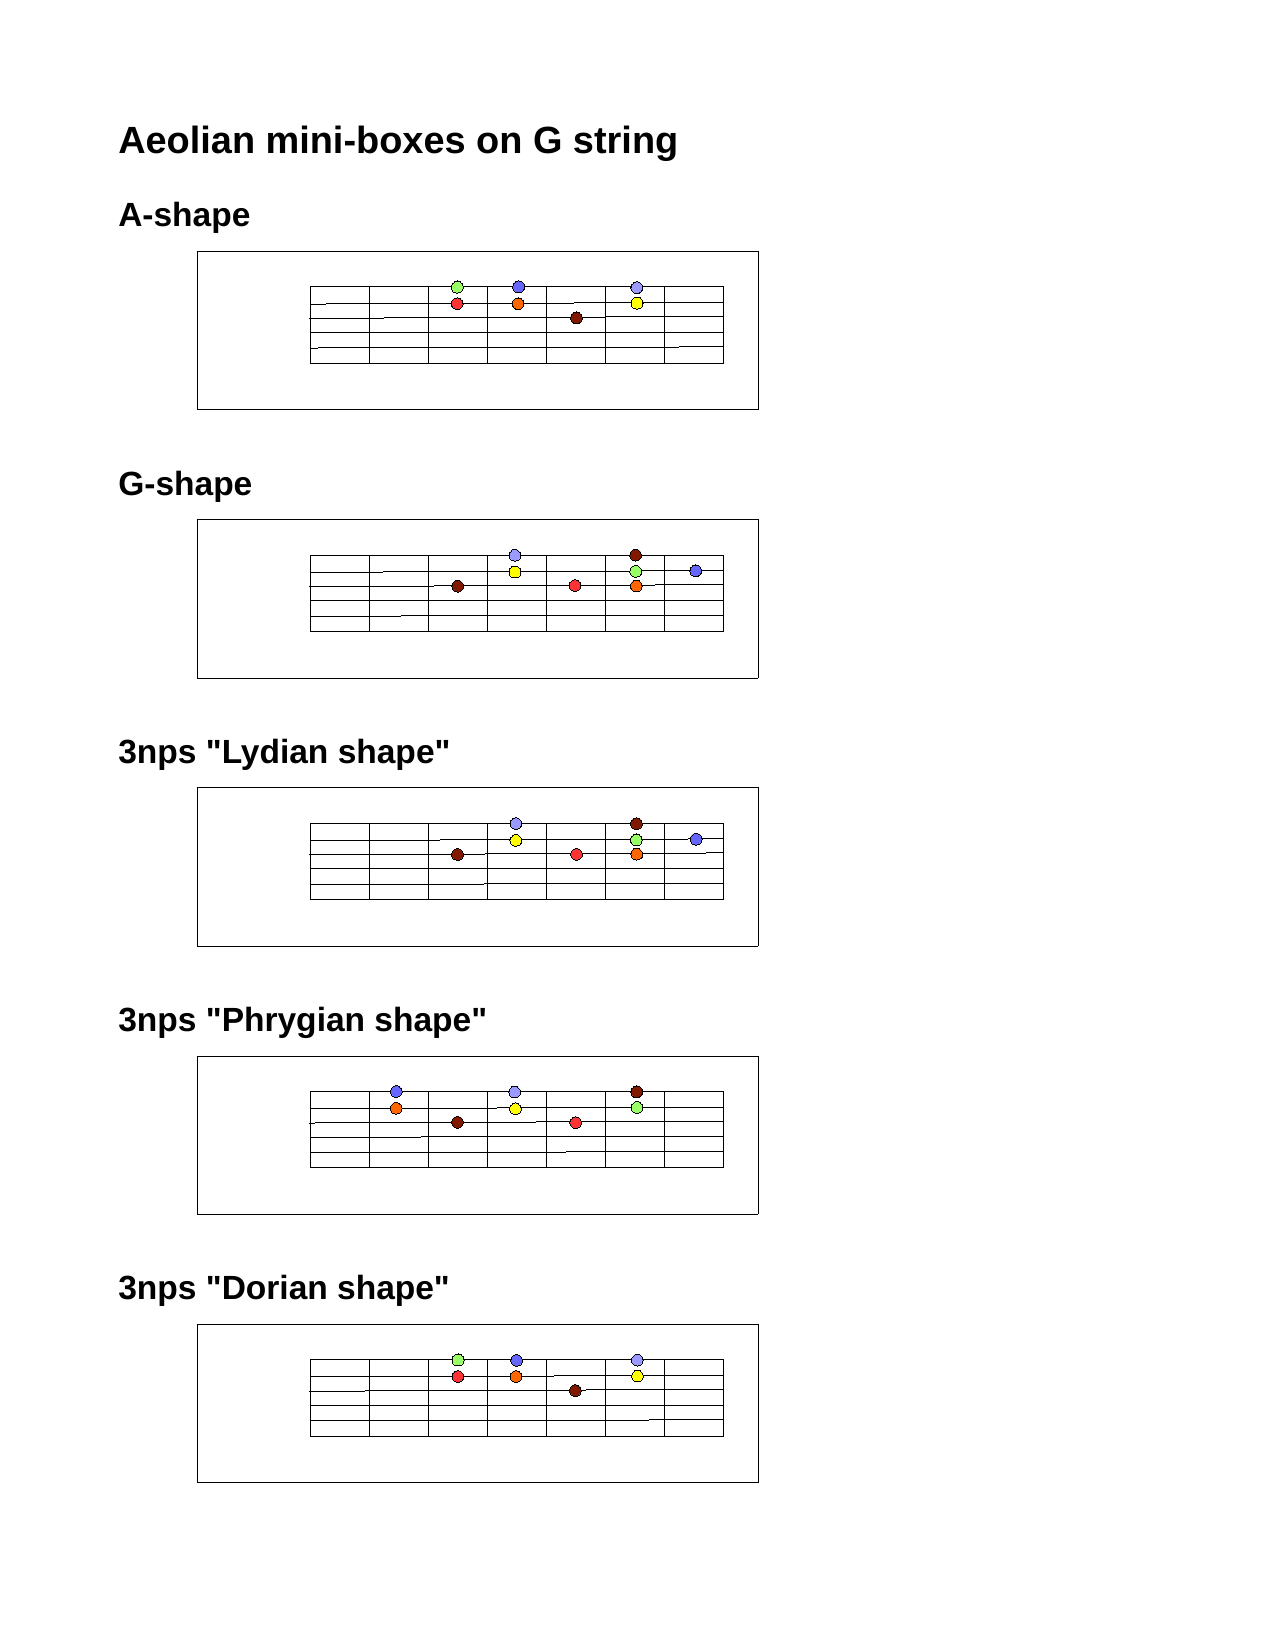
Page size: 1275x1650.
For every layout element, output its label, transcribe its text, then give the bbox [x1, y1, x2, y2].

subtitle A-shape [118, 195, 1157, 234]
subtitle Aeolian mini-boxes on G string [118, 118, 1157, 162]
subtitle 3nps "Phrygian shape" [118, 1000, 1157, 1038]
subtitle 3nps "Lydian shape" [118, 732, 1157, 770]
subtitle 3nps "Dorian shape" [118, 1268, 1157, 1307]
subtitle G-shape [118, 463, 1157, 502]
